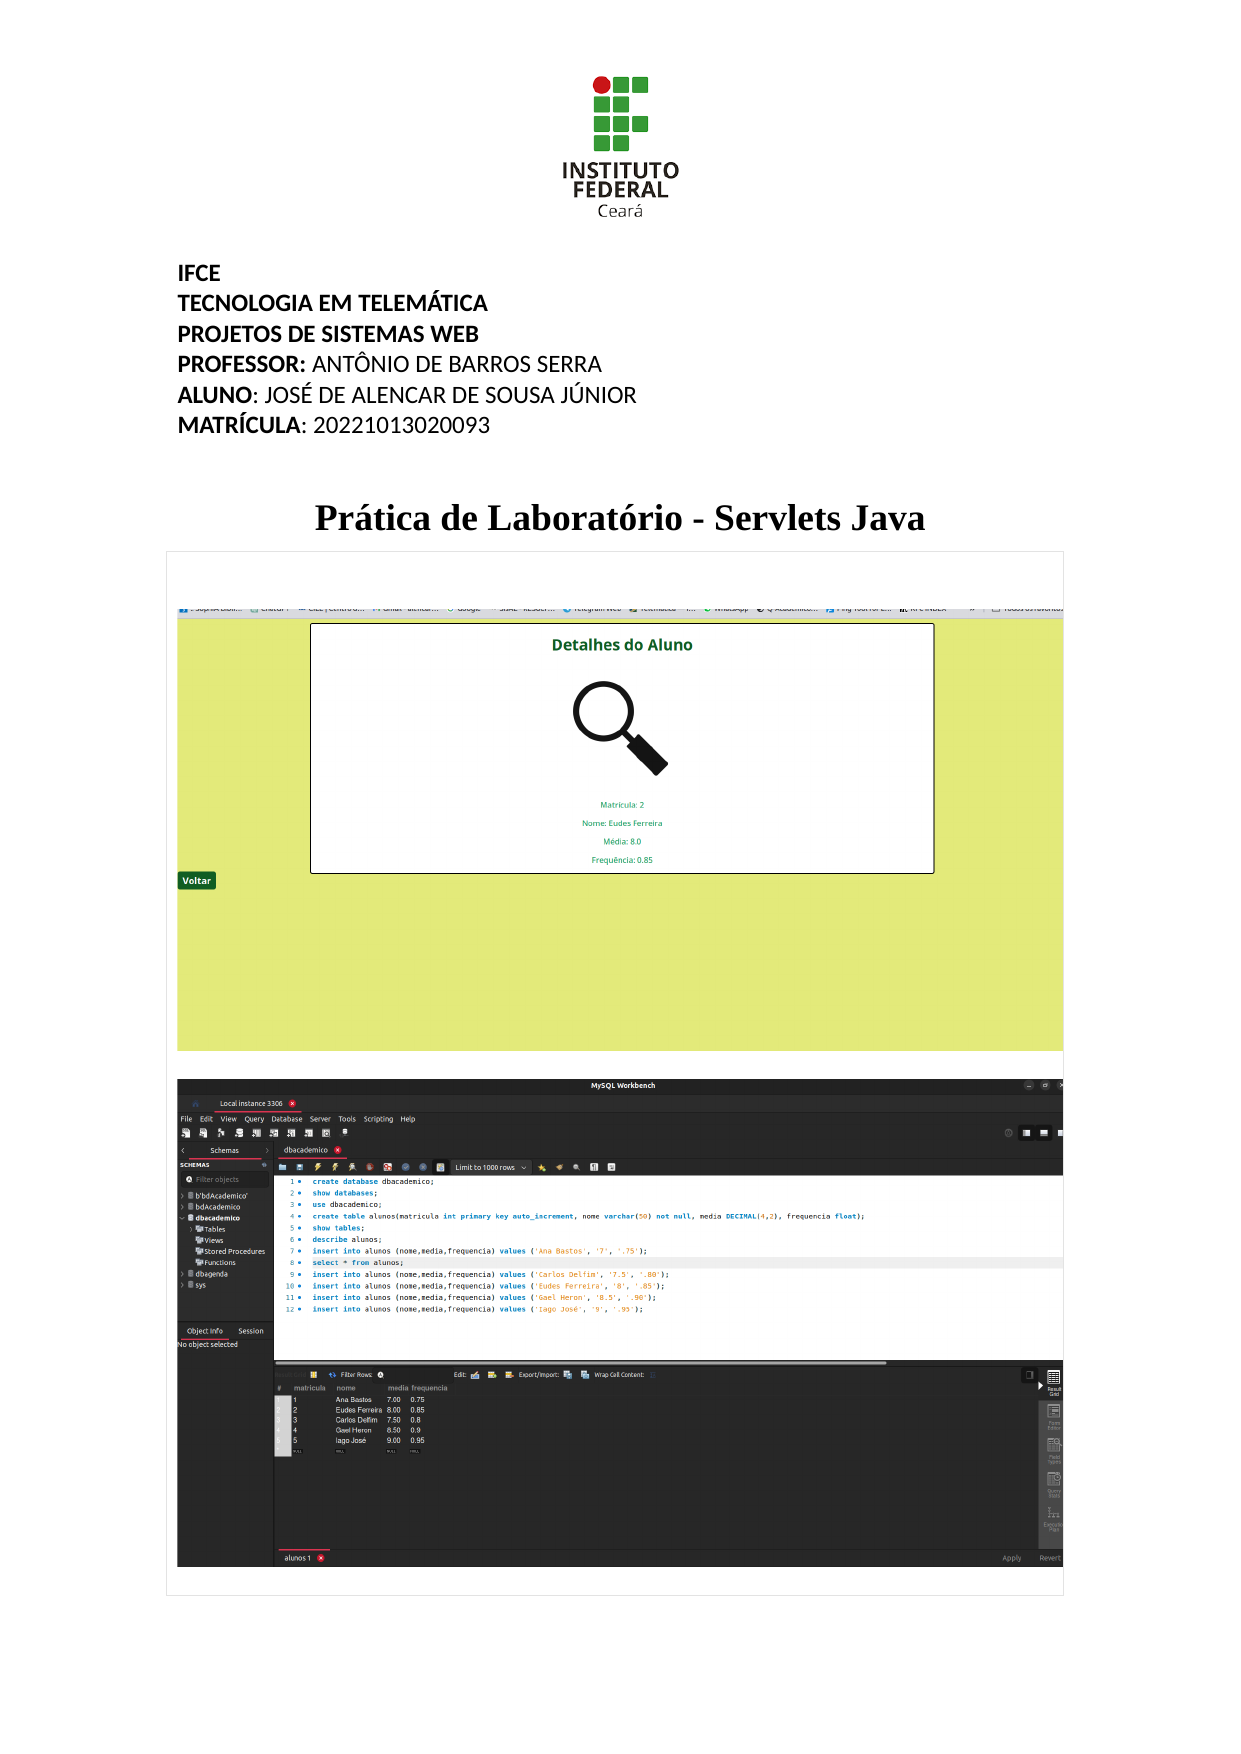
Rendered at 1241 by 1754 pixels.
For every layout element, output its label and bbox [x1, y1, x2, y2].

picture [514, 73, 726, 224]
picture [177, 1079, 1063, 1567]
picture [177, 609, 1063, 1051]
